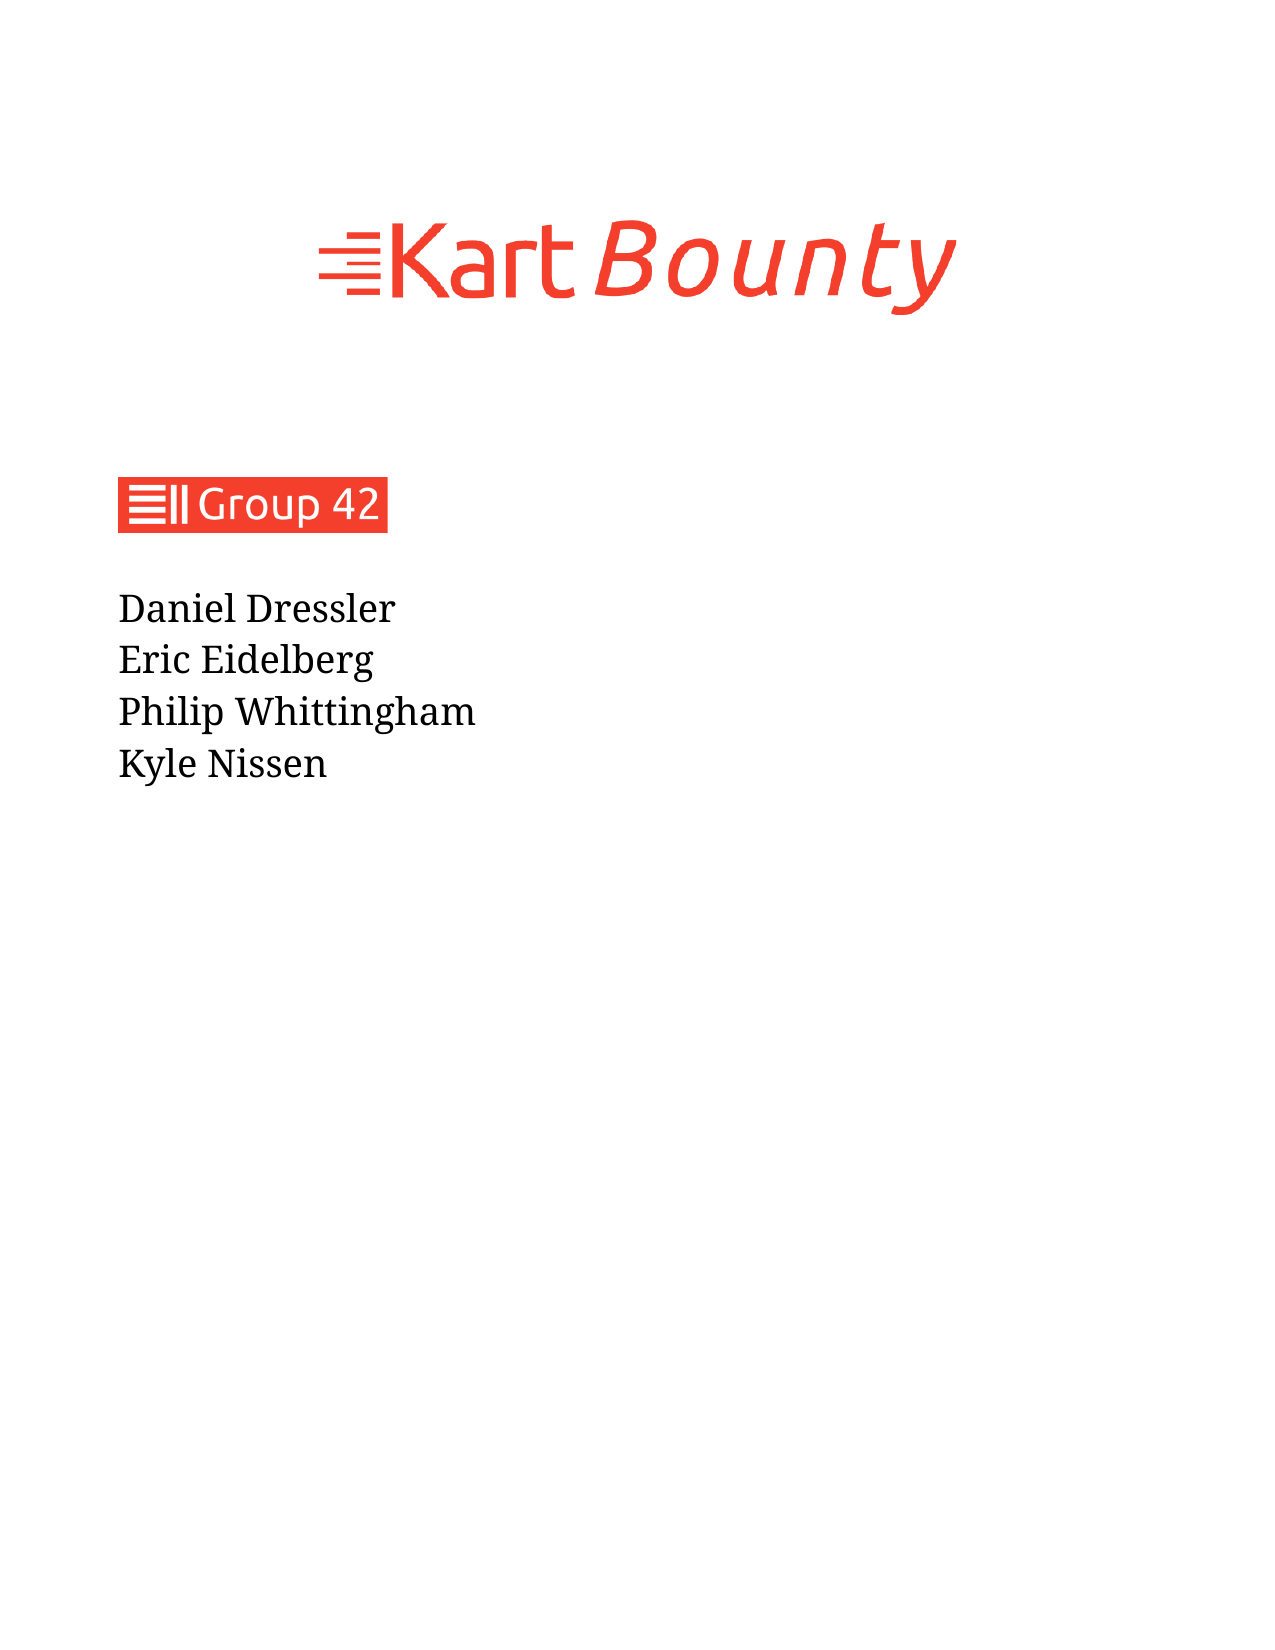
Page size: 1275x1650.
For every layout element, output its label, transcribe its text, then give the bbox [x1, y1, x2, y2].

text Philip Whittingham [118, 685, 1157, 737]
picture [118, 477, 388, 533]
picture [318, 220, 957, 315]
text Daniel Dressler [118, 581, 1157, 633]
text Eric Eidelberg [118, 633, 1157, 685]
text Kyle Nissen [118, 737, 1157, 788]
